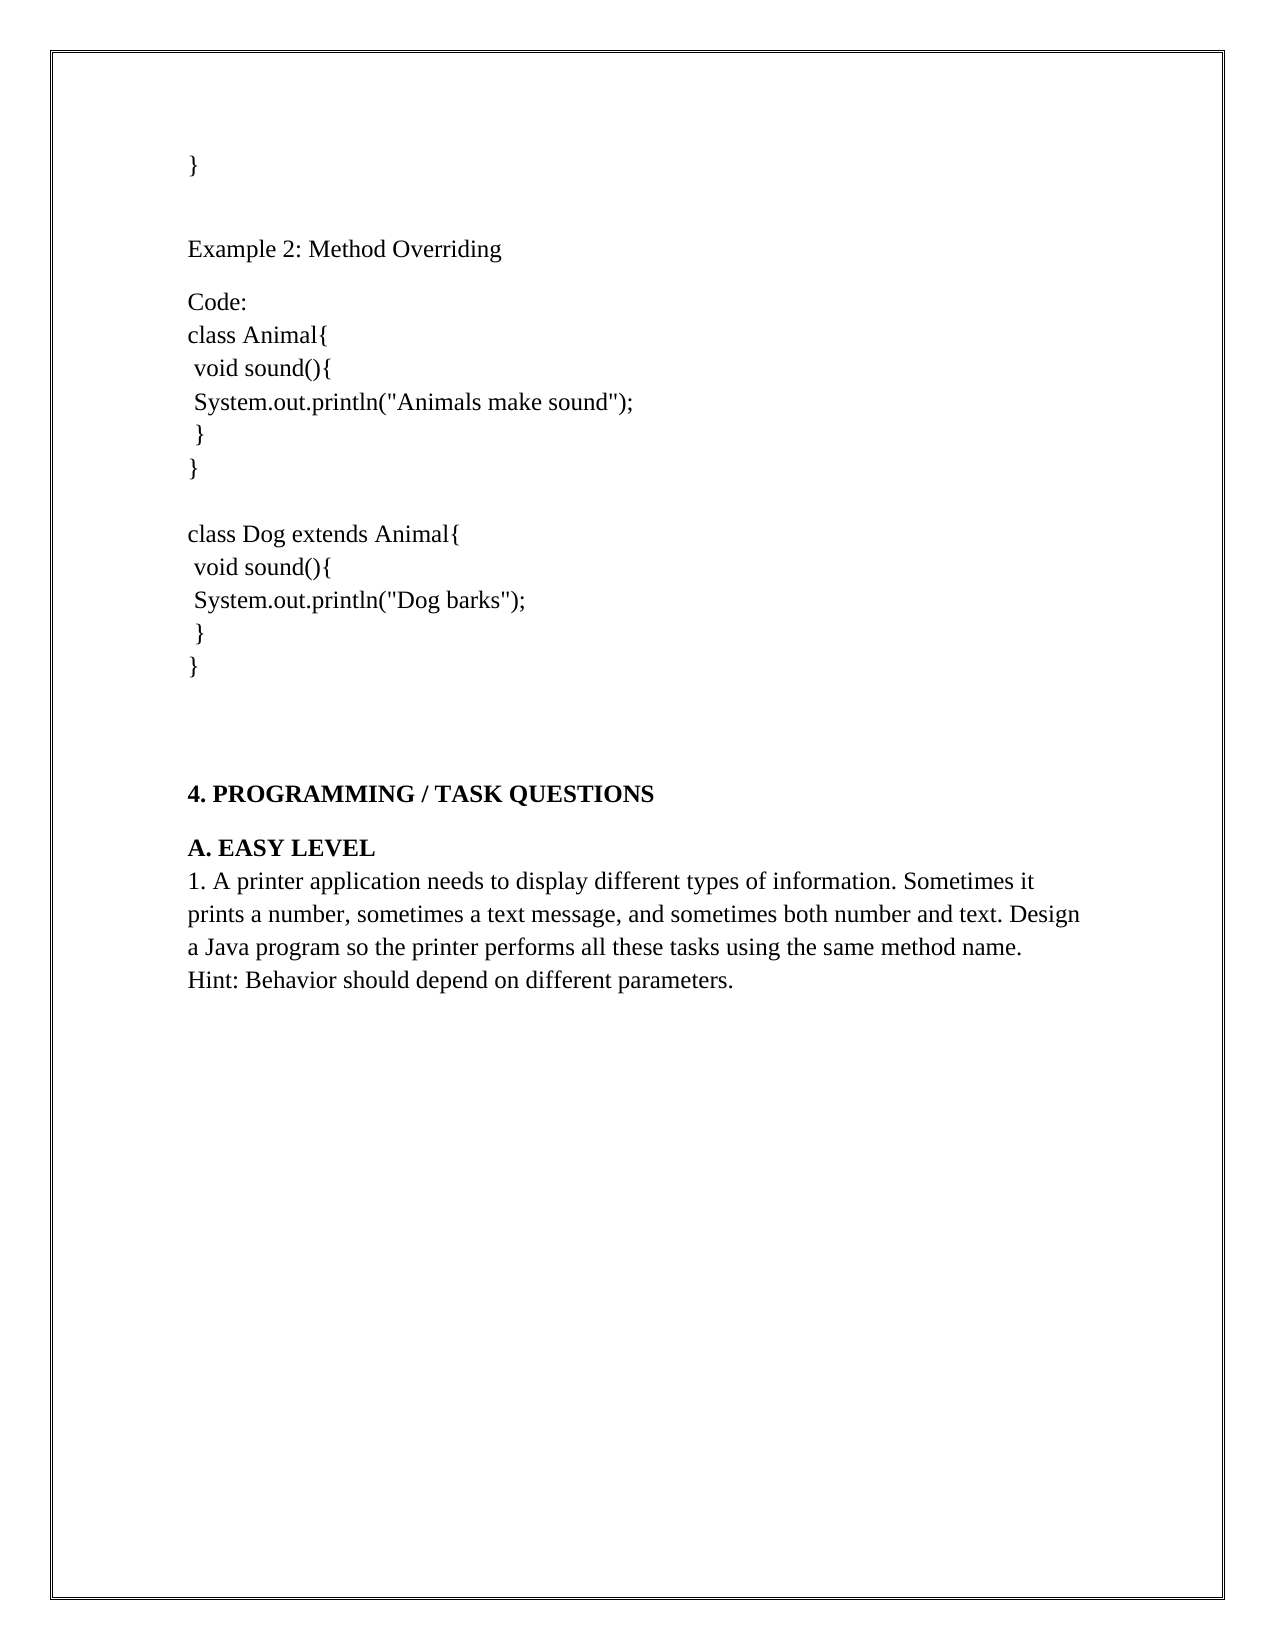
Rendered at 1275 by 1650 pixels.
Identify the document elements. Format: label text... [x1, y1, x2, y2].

subtitle A. EASY LEVEL [187, 833, 1087, 862]
text Code: class Animal{ void sound(){ System.out.println("Animals make sound"); } } class Dog extends Animal{ void sound(){ System.out.println("Dog barks"); } } [187, 287, 1087, 679]
text 1. A printer application needs to display different types of information. Sometimes it prints a number, sometimes a text message, and sometimes both number and text. Design a Java program so the printer performs all these tasks using the same method name. Hint: Behavior should depend on different parameters. [187, 866, 1087, 994]
subtitle 4. PROGRAMMING / TASK QUESTIONS [187, 779, 1087, 808]
text Example 2: Method Overriding [187, 234, 1087, 262]
text } [187, 150, 1087, 209]
